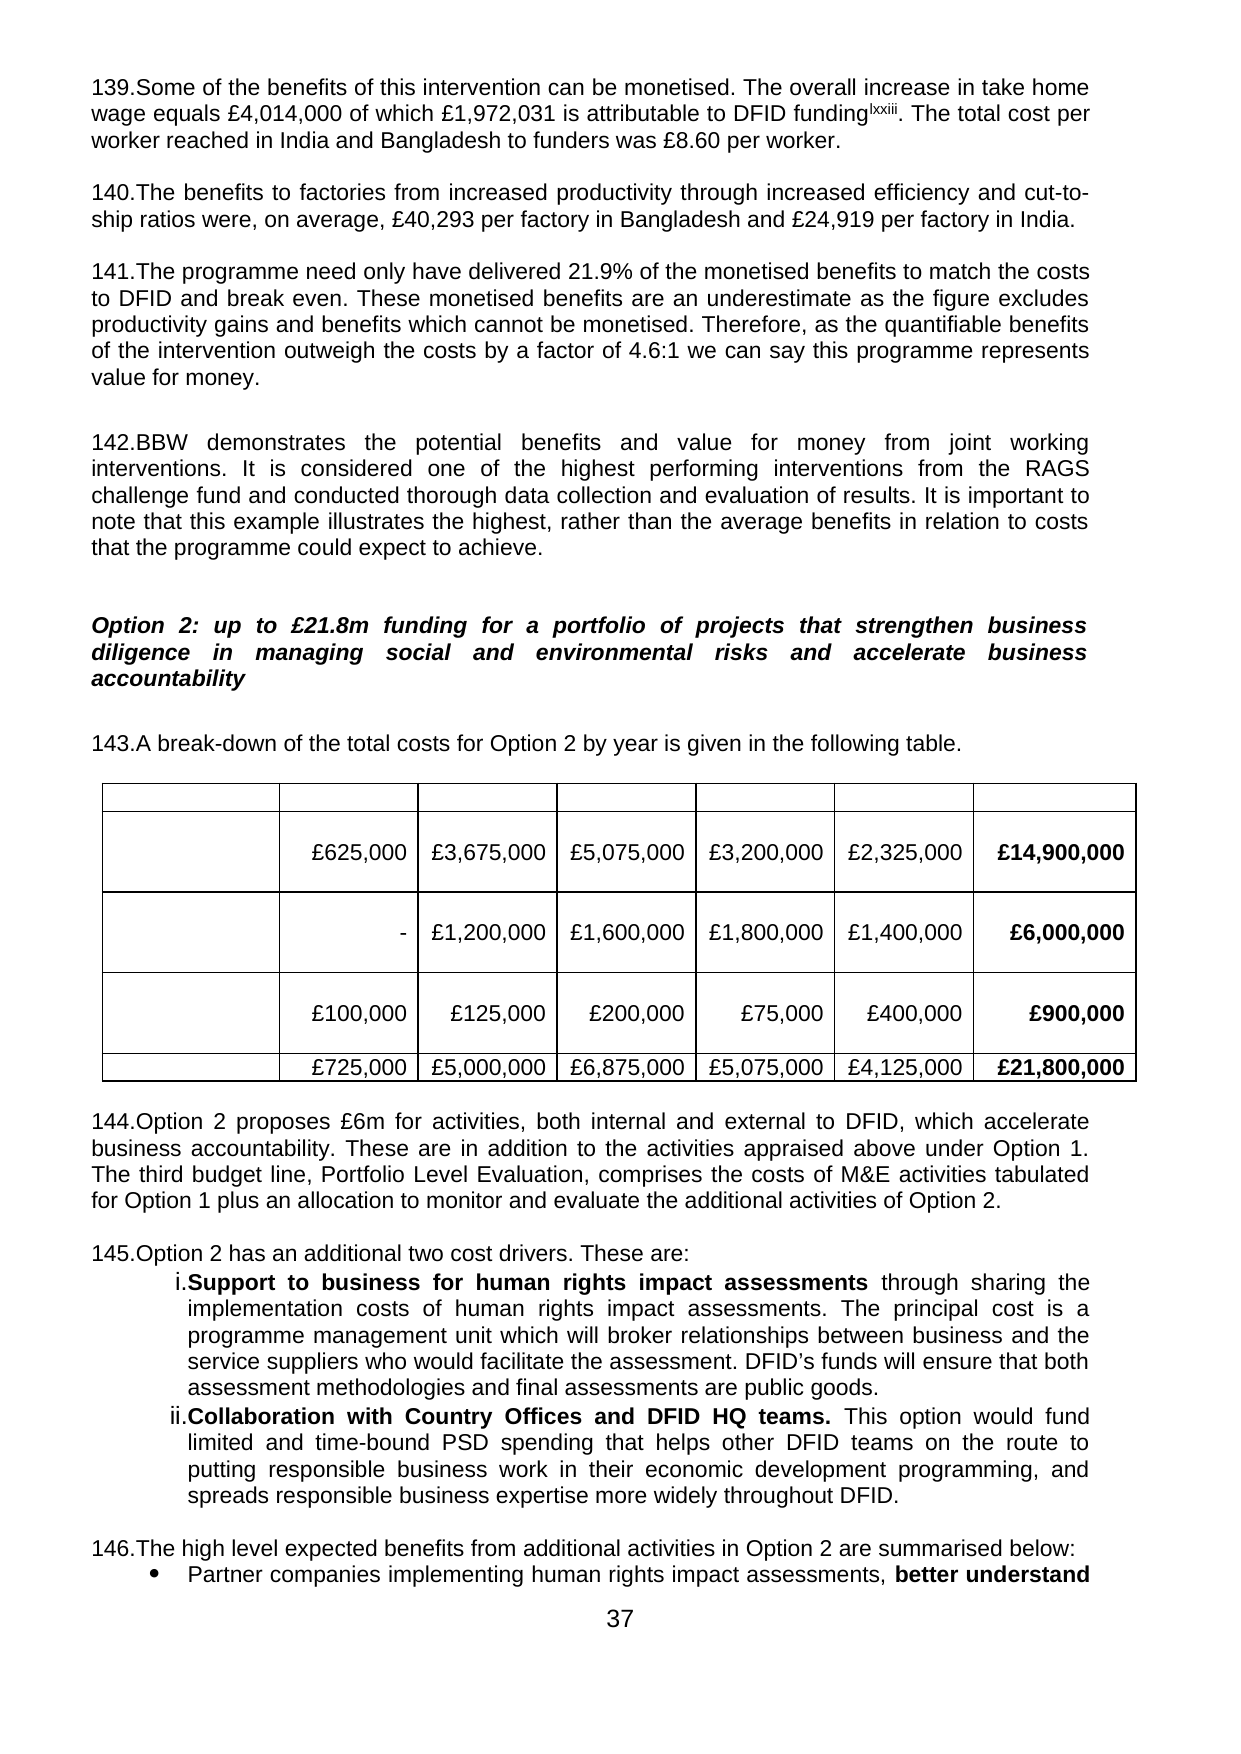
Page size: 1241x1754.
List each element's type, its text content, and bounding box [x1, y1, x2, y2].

table_cell £75,000 [697, 973, 834, 1052]
list Support to business for human rights impact assessments through sharing the implementation costs of human rights impact assessments. The principal cost is a programme management unit which will broker relationships between business and the service suppliers who would facilitate the assessment. DFID’s funds will ensure that both assessment methodologies and final assessments are public goods. [150, 1266, 1090, 1401]
table_cell Strengthening business diligence [103, 812, 279, 891]
table_cell £400,000 [835, 973, 973, 1052]
table_cell £3,200,000 [697, 812, 834, 891]
table_cell Accelerating business accountability [103, 893, 279, 972]
table_cell £1,800,000 [697, 893, 834, 972]
table_header 2015/16 [419, 784, 556, 811]
table_cell - [280, 893, 417, 972]
table_cell £6,875,000 [558, 1054, 695, 1080]
table_cell £725,000 [280, 1054, 417, 1080]
list The high level expected benefits from additional activities in Option 2 are summarised below: [150, 1535, 1090, 1561]
table_header Activity [103, 784, 279, 811]
table_cell £125,000 [419, 973, 556, 1052]
table_cell £100,000 [280, 973, 417, 1052]
table_cell £5,075,000 [697, 1054, 834, 1080]
list Option 2 proposes £6m for activities, both internal and external to DFID, which accelerate business accountability. These are in addition to the activities appraised above under Option 1. The third budget line, Portfolio Level Evaluation, comprises the costs of M&E activities tabulated for Option 1 plus an allocation to monitor and evaluate the additional activities of Option 2. [150, 1108, 1090, 1214]
table_cell £4,125,000 [835, 1054, 973, 1080]
list Collaboration with Country Offices and DFID HQ teams. This option would fund limited and time-bound PSD spending that helps other DFID teams on the route to putting responsible business work in their economic development programming, and spreads responsible business expertise more widely throughout DFID. [150, 1401, 1090, 1508]
table_cell £1,400,000 [835, 893, 973, 972]
table_cell £5,075,000 [558, 812, 695, 891]
list Some of the benefits of this intervention can be monetised. The overall increase in take home wage equals £4,014,000 of which £1,972,031 is attributable to DFID funding. The total cost per worker reached in India and Bangladesh to funders was £8.60 per worker. [150, 74, 1090, 153]
table_cell £6,000,000 [974, 893, 1135, 972]
table_cell £2,325,000 [835, 812, 973, 891]
table_header 2017/18 [697, 784, 834, 811]
list Partner companies implementing human rights impact assessments, better understand [150, 1561, 1090, 1588]
table_header 2016/17 [558, 784, 695, 811]
text Option 2: up to £21.8m funding for a portfolio of projects that strengthen business diligence in managing social and environmental risks and accelerate business accountability [91, 612, 1090, 691]
table_cell £3,675,000 [419, 812, 556, 891]
table_cell £5,000,000 [419, 1054, 556, 1080]
table_cell £900,000 [974, 973, 1135, 1052]
table_cell Annual Totals [103, 1054, 279, 1080]
list The programme need only have delivered 21.9% of the monetised benefits to match the costs to DFID and break even. These monetised benefits are an underestimate as the figure excludes productivity gains and benefits which cannot be monetised. Therefore, as the quantifiable benefits of the intervention outweigh the costs by a factor of 4.6:1 we can say this programme represents value for money. [150, 258, 1090, 390]
table_cell £21,800,000 [974, 1054, 1135, 1080]
list BBW demonstrates the potential benefits and value for money from joint working interventions. It is considered one of the highest performing interventions from the RAGS challenge fund and conducted thorough data collection and evaluation of results. It is important to note that this example illustrates the highest, rather than the average benefits in relation to costs that the programme could expect to achieve. [150, 429, 1090, 561]
table_header 2018/19 [835, 784, 973, 811]
table_cell £625,000 [280, 812, 417, 891]
table_cell £200,000 [558, 973, 695, 1052]
list Option 2 has an additional two cost drivers. These are: [150, 1240, 1090, 1266]
table_header 2014/15 [280, 784, 417, 811]
table_cell £1,200,000 [419, 893, 556, 972]
table_cell £14,900,000 [974, 812, 1135, 891]
table_header Totals [974, 784, 1135, 811]
table_cell Portfolio level evaluation costs [103, 973, 279, 1052]
list A break-down of the total costs for Option 2 by year is given in the following table. [150, 730, 1090, 756]
table_cell £1,600,000 [558, 893, 695, 972]
list The benefits to factories from increased productivity through increased efficiency and cut-to-ship ratios were, on average, £40,293 per factory in Bangladesh and £24,919 per factory in India. [150, 179, 1090, 232]
